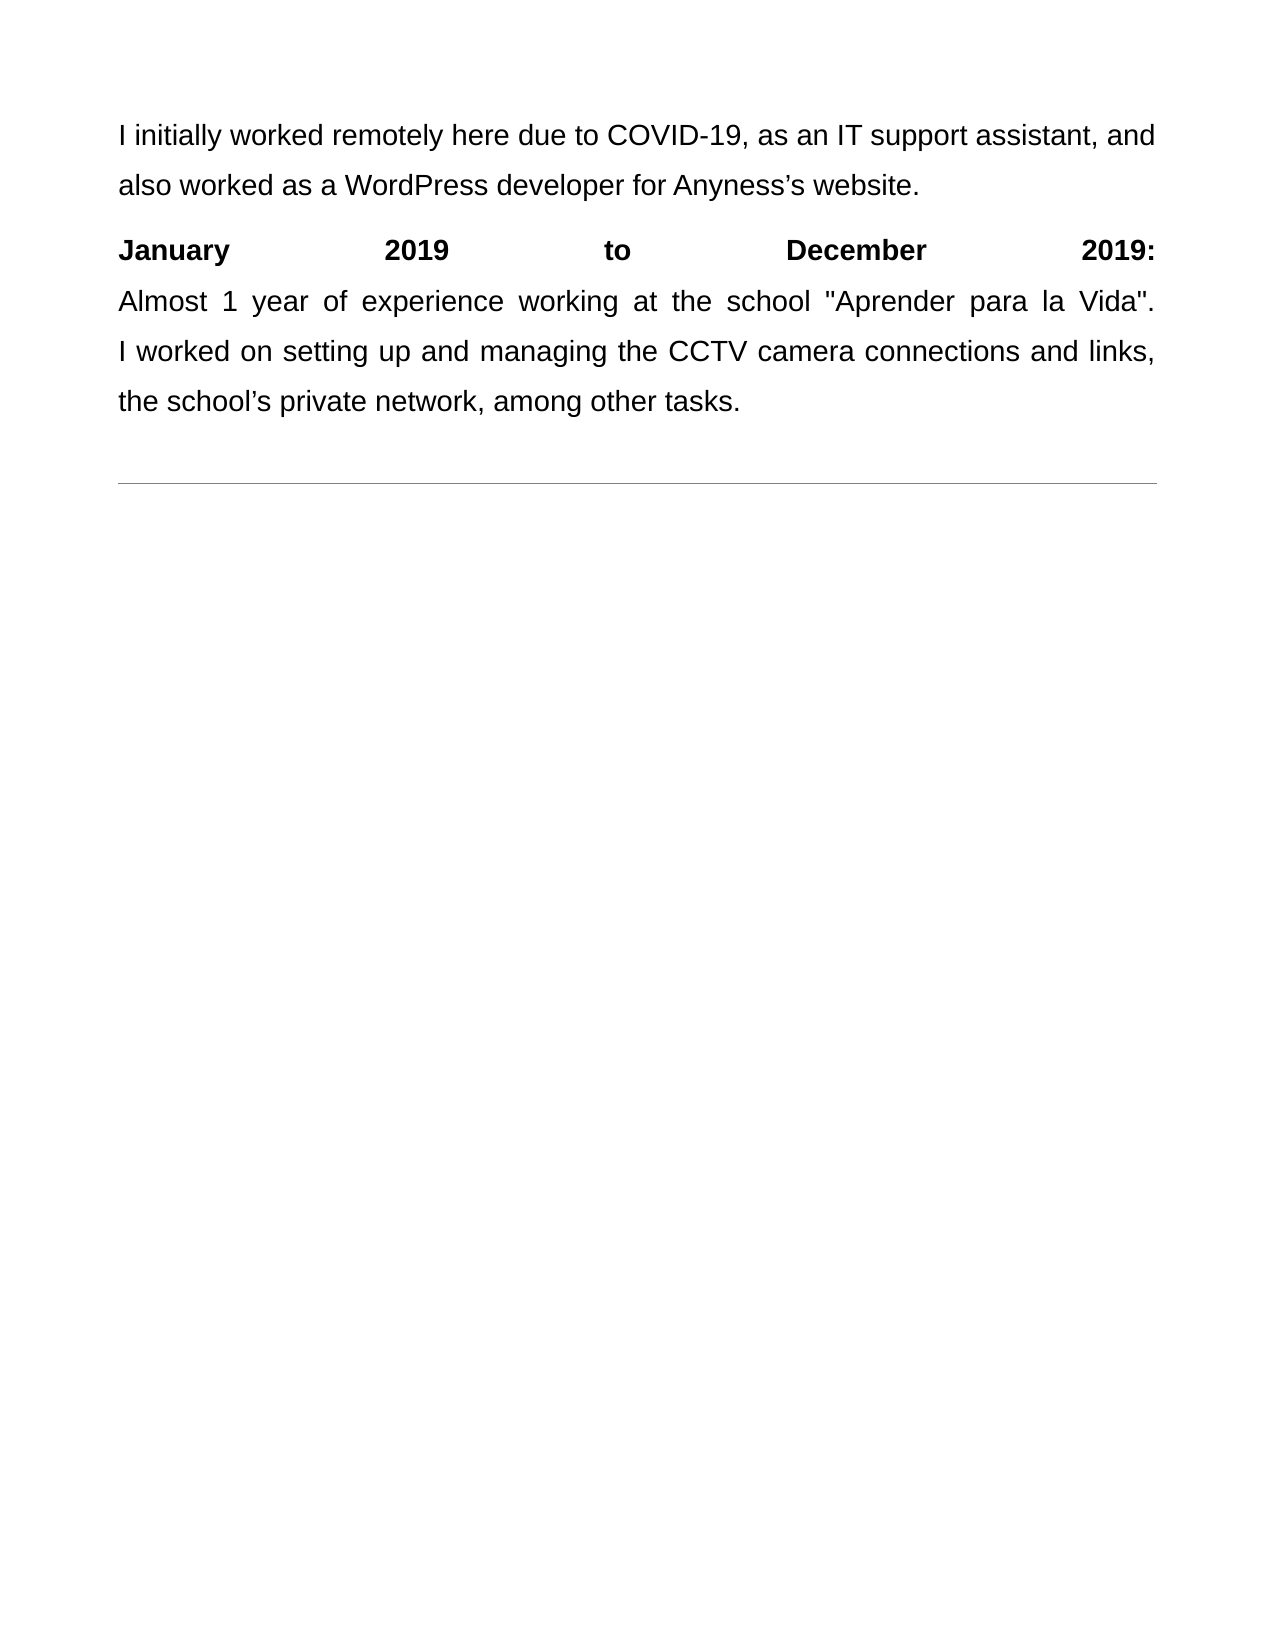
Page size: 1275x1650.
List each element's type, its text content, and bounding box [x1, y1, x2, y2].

text January 2019 to December 2019: Almost 1 year of experience working at the school "Aprender para la Vida". I worked on setting up and managing the CCTV camera connections and links, the school’s private network, among other tasks. [118, 233, 1157, 418]
text I initially worked remotely here due to COVID-19, as an IT support assistant, and also worked as a WordPress developer for Anyness’s website. [118, 118, 1157, 202]
